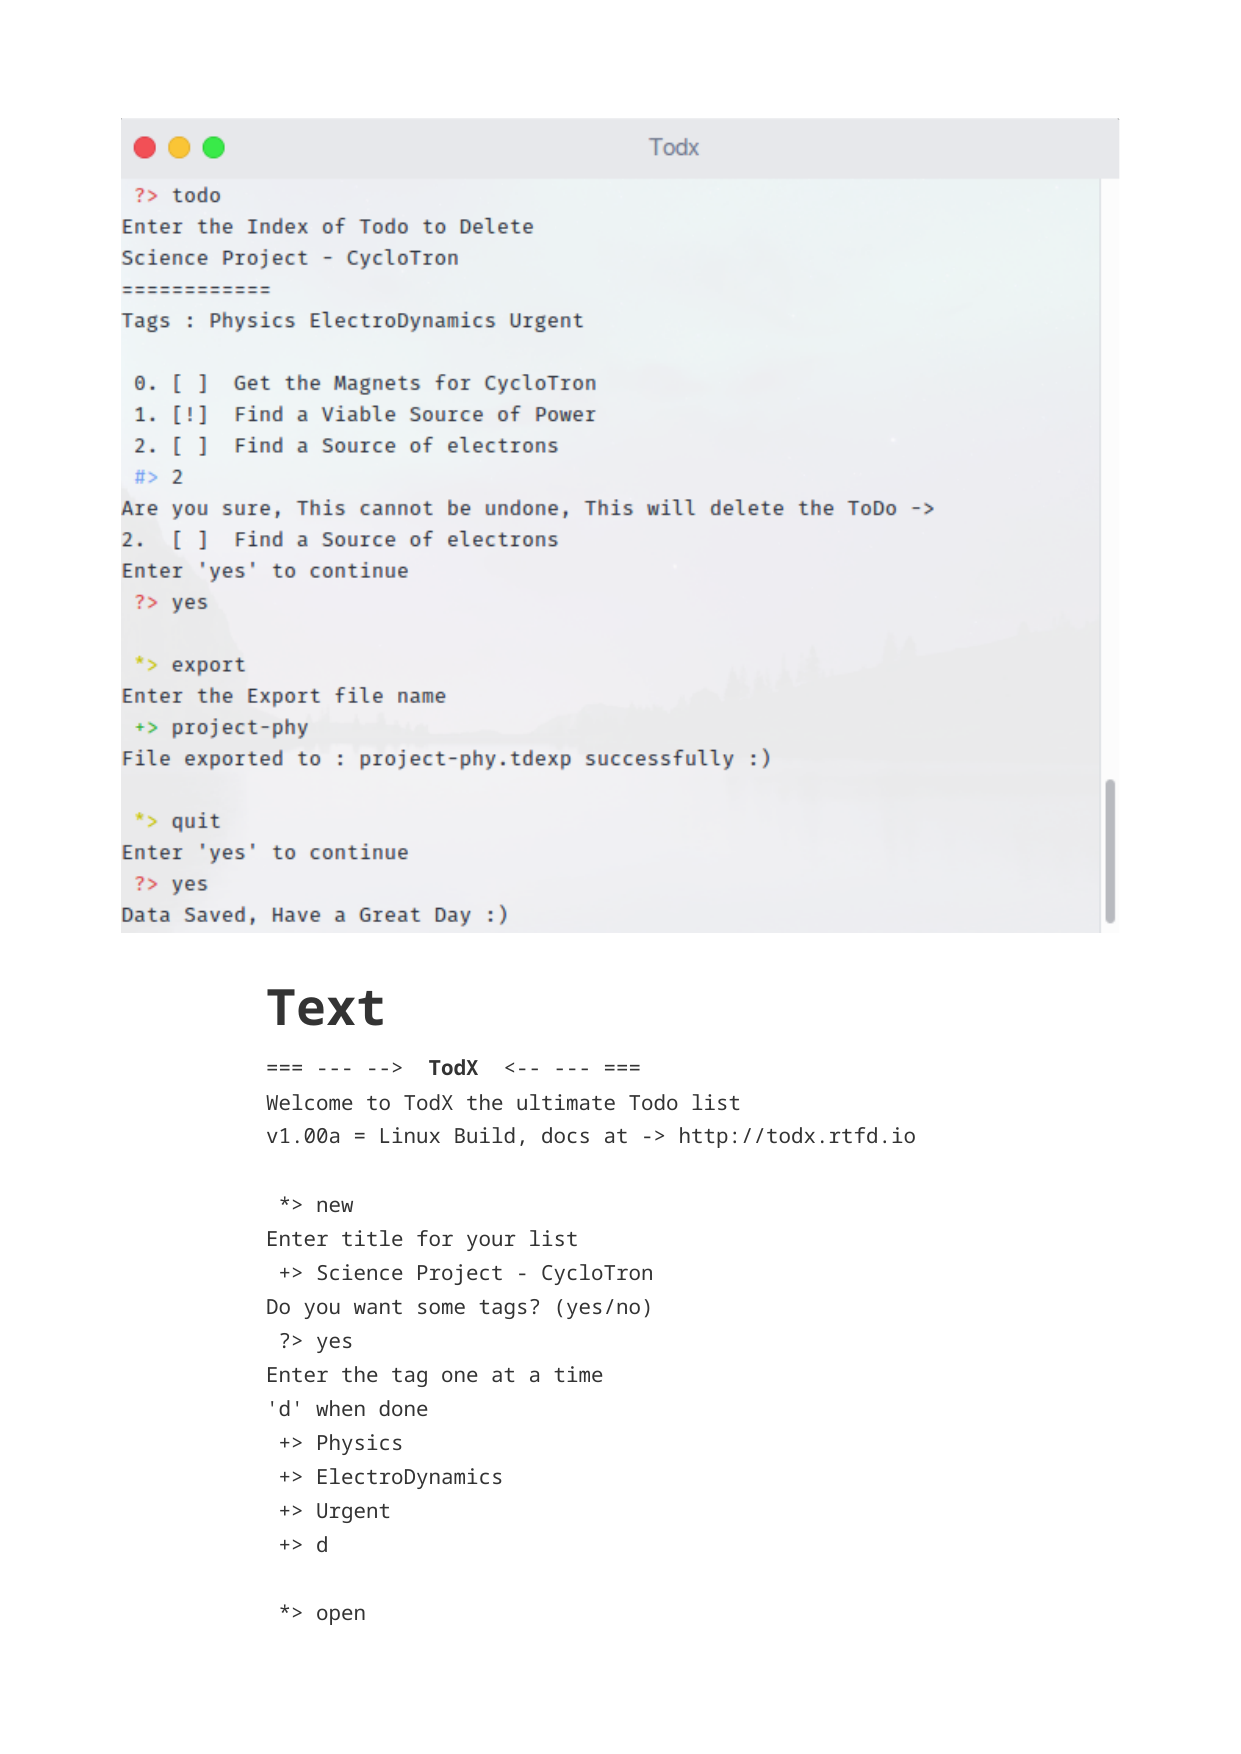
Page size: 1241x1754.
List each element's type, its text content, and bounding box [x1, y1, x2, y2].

text +> ElectroDynamics [266, 1462, 1122, 1491]
text +> Urgent [266, 1496, 1122, 1525]
text Enter title for your list [266, 1224, 1122, 1252]
text Do you want some tags? (yes/no) [266, 1292, 1122, 1320]
text Welcome to TodX the ultimate Todo list [266, 1088, 1122, 1116]
text +> Physics [266, 1428, 1122, 1457]
text Text [266, 972, 1122, 1040]
text 'd' when done [266, 1394, 1122, 1423]
text *> new [266, 1190, 1122, 1218]
picture [121, 118, 1120, 933]
text *> open [266, 1598, 1122, 1627]
text === --- --> TodX <-- --- === [266, 1053, 1122, 1082]
text ?> yes [266, 1326, 1122, 1354]
text +> d [266, 1530, 1122, 1559]
text v1.00a = Linux Build, docs at -> http://todx.rtfd.io [266, 1122, 1122, 1150]
text Enter the tag one at a time [266, 1360, 1122, 1388]
text +> Science Project - CycloTron [266, 1258, 1122, 1286]
